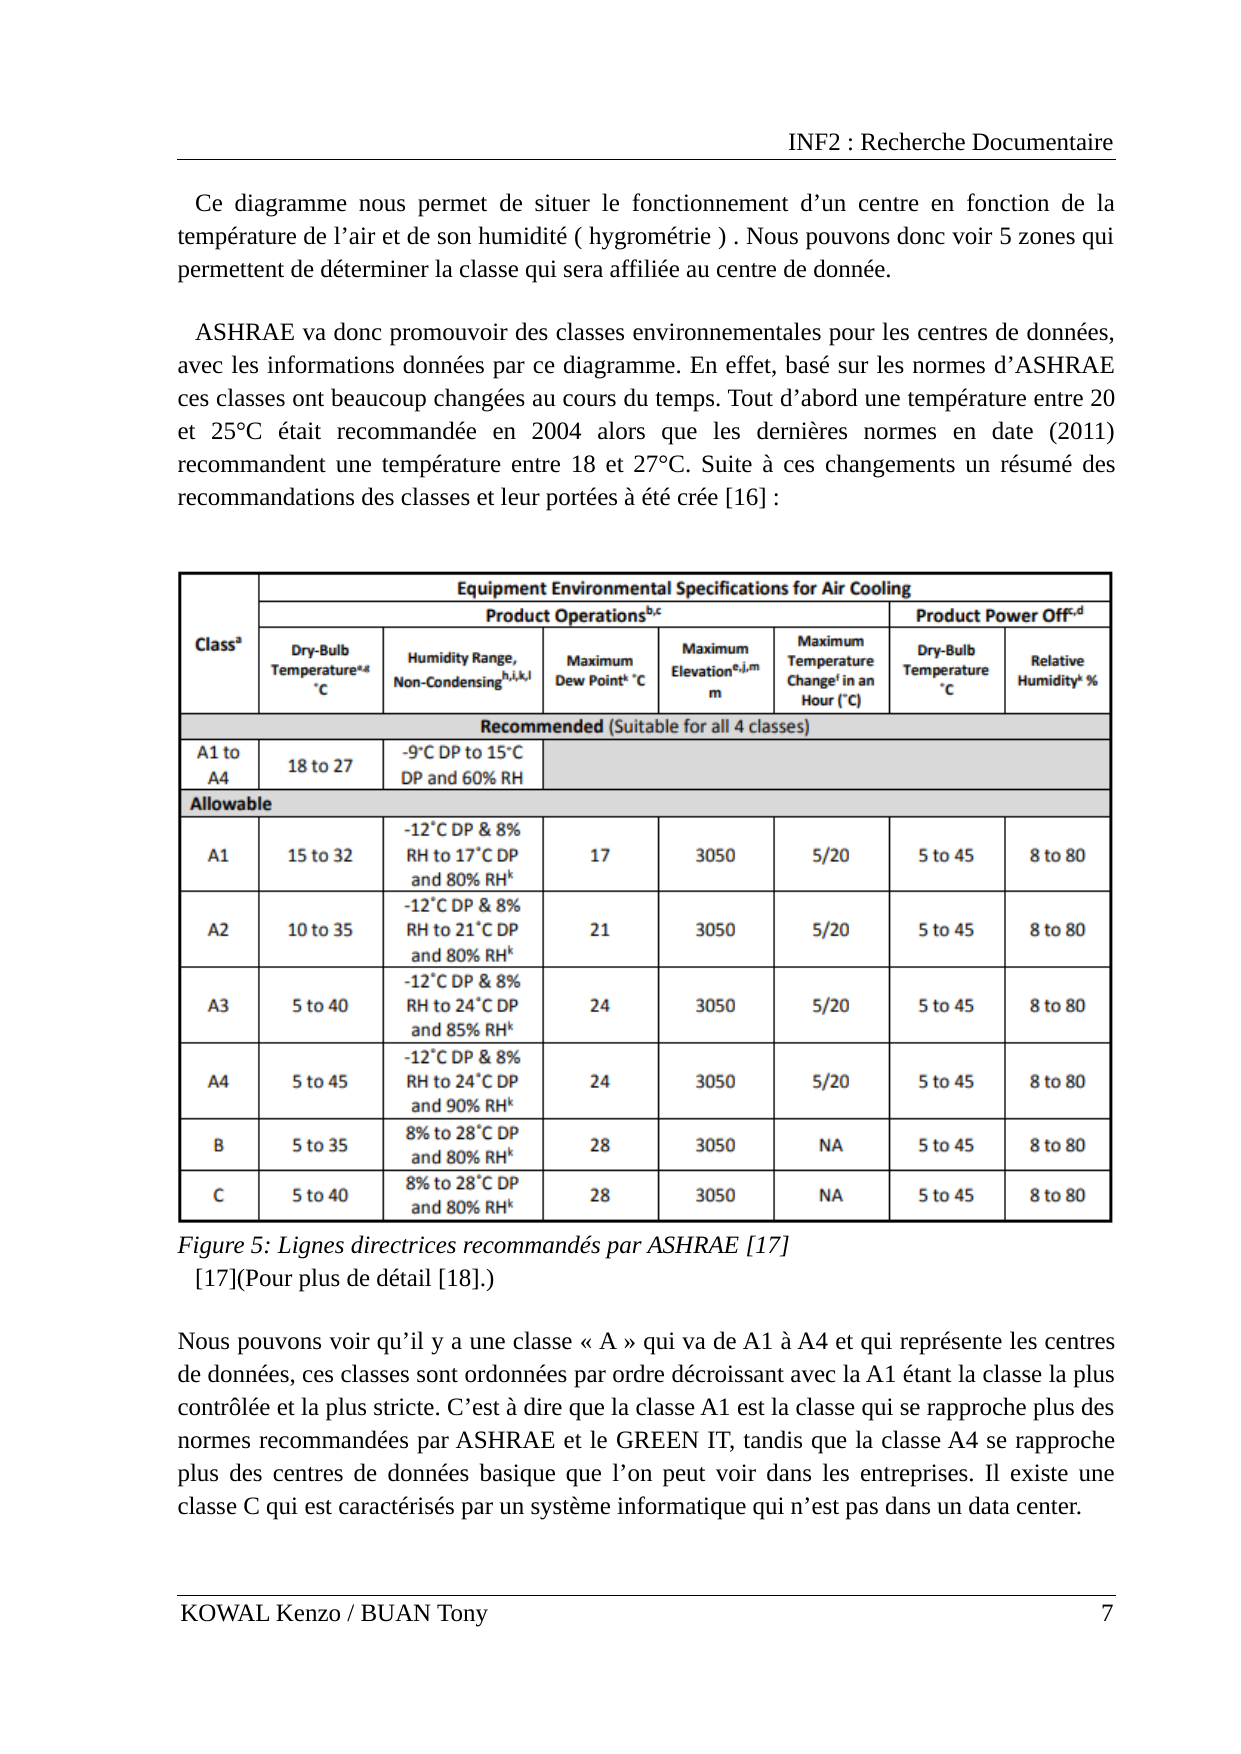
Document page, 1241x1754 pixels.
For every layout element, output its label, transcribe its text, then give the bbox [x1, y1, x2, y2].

text Figure 5: Lignes directrices recommandés par ASHRAE [17] [177, 1226, 1116, 1259]
picture [177, 569, 1117, 1226]
text Nous pouvons voir qu’il y a une classe « A » qui va de A1 à A4 et qui représente les centres de données, ces classes sont ordonnées par ordre décroissant avec la A1 étant la classe la plus contrôlée et la plus stricte. C’est à dire que la classe A1 est la classe qui se rapproche plus des normes recommandées par ASHRAE et le GREEN IT, tandis que la classe A4 se rapproche plus des centres de données basique que l’on peut voir dans les entreprises. Il existe une classe C qui est caractérisés par un système informatique qui n’est pas dans un data center. [177, 1326, 1116, 1520]
text Ce diagramme nous permet de situer le fonctionnement d’un centre en fonction de la température de l’air et de son humidité ( hygrométrie ) . Nous pouvons donc voir 5 zones qui permettent de déterminer la classe qui sera affiliée au centre de donnée. [177, 188, 1116, 283]
text ASHRAE va donc promouvoir des classes environnementales pour les centres de données, avec les informations données par ce diagramme. En effet, basé sur les normes d’ASHRAE ces classes ont beaucoup changées au cours du temps. Tout d’abord une température entre 20 et 25°C était recommandée en 2004 alors que les dernières normes en date (2011) recommandent une température entre 18 et 27°C. Suite à ces changements un résumé des recommandations des classes et leur portées à été crée [16] : [177, 317, 1116, 511]
text [177, 544, 1116, 569]
text [17](Pour plus de détail [18].) [177, 1259, 1116, 1292]
